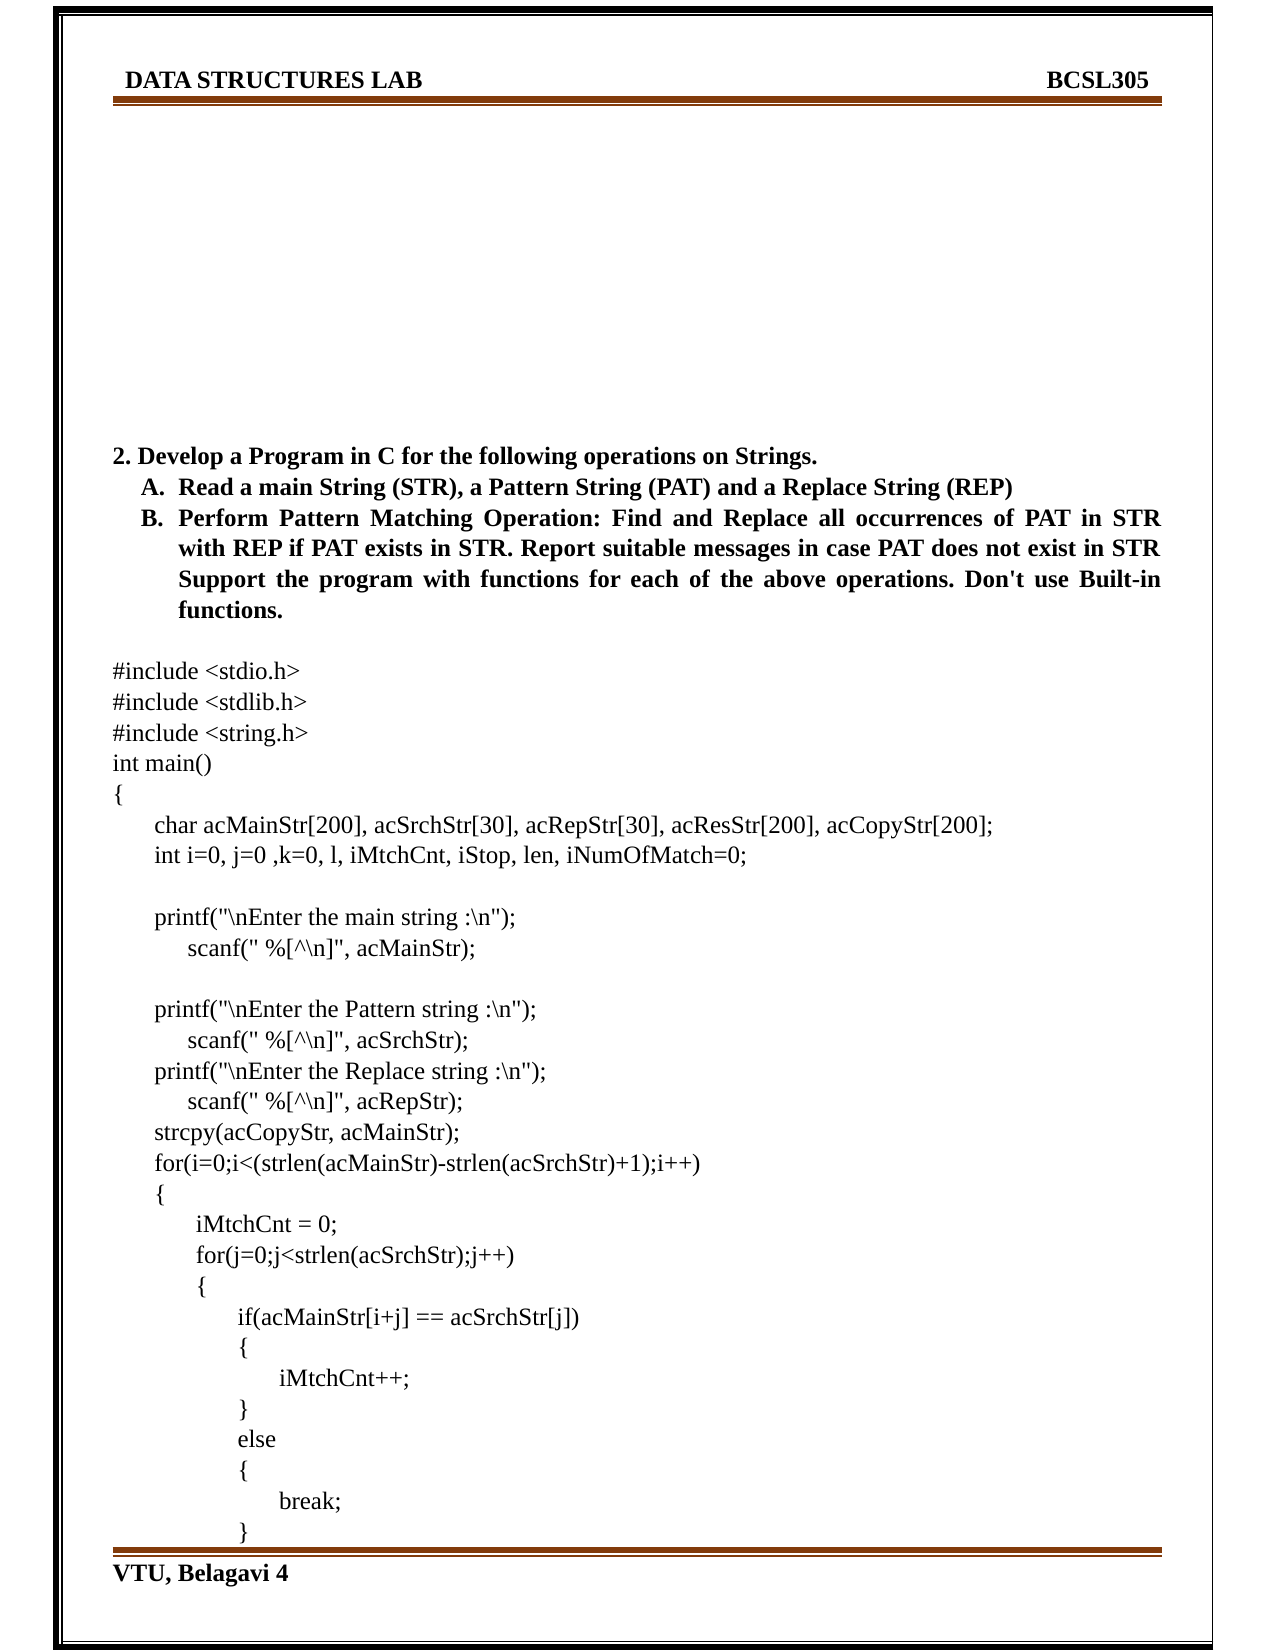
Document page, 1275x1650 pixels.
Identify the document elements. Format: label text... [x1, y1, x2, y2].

text break; [112, 1486, 1162, 1515]
text } [112, 1517, 1162, 1545]
text for(j=0;j<strlen(acSrchStr);j++) [112, 1240, 1162, 1269]
text printf("\nEnter the Replace string :\n"); [112, 1056, 1162, 1084]
text char acMainStr[200], acSrchStr[30], acRepStr[30], acResStr[200], acCopyStr[200]; [112, 810, 1162, 839]
text int main() [112, 748, 1162, 777]
text #include <stdlib.h> [112, 687, 1162, 716]
text scanf(" %[^\n]", acSrchStr); [112, 1025, 1162, 1054]
text strcpy(acCopyStr, acMainStr); [112, 1117, 1162, 1146]
text { [112, 1455, 1162, 1484]
text printf("\nEnter the main string :\n"); [112, 902, 1162, 931]
text } [112, 1394, 1162, 1422]
text { [112, 779, 1162, 808]
text for(i=0;i<(strlen(acMainStr)-strlen(acSrchStr)+1);i++) [112, 1148, 1162, 1177]
text #include <string.h> [112, 718, 1162, 746]
text if(acMainStr[i+j] == acSrchStr[j]) [112, 1302, 1162, 1330]
text iMtchCnt++; [112, 1363, 1162, 1392]
text iMtchCnt = 0; [112, 1209, 1162, 1238]
text else [112, 1424, 1162, 1453]
text printf("\nEnter the Pattern string :\n"); [112, 994, 1162, 1023]
text { [112, 1179, 1162, 1207]
list Perform Pattern Matching Operation: Find and Replace all occurrences of PAT in STR with REP if PAT exists in STR. Report suitable messages in case PAT does not exist in STR Support the program with functions for each of the above operations. Don't use Built-in functions. [141, 503, 1162, 623]
text int i=0, j=0 ,k=0, l, iMtchCnt, iStop, len, iNumOfMatch=0; [112, 841, 1162, 869]
list Read a main String (STR), a Pattern String (PAT) and a Replace String (REP) [141, 472, 1162, 501]
text 2. Develop a Program in C for the following operations on Strings. [112, 441, 1162, 470]
text { [112, 1332, 1162, 1361]
text #include <stdio.h> [112, 656, 1162, 685]
text { [112, 1271, 1162, 1299]
text scanf(" %[^\n]", acRepStr); [112, 1086, 1162, 1115]
text scanf(" %[^\n]", acMainStr); [112, 933, 1162, 962]
